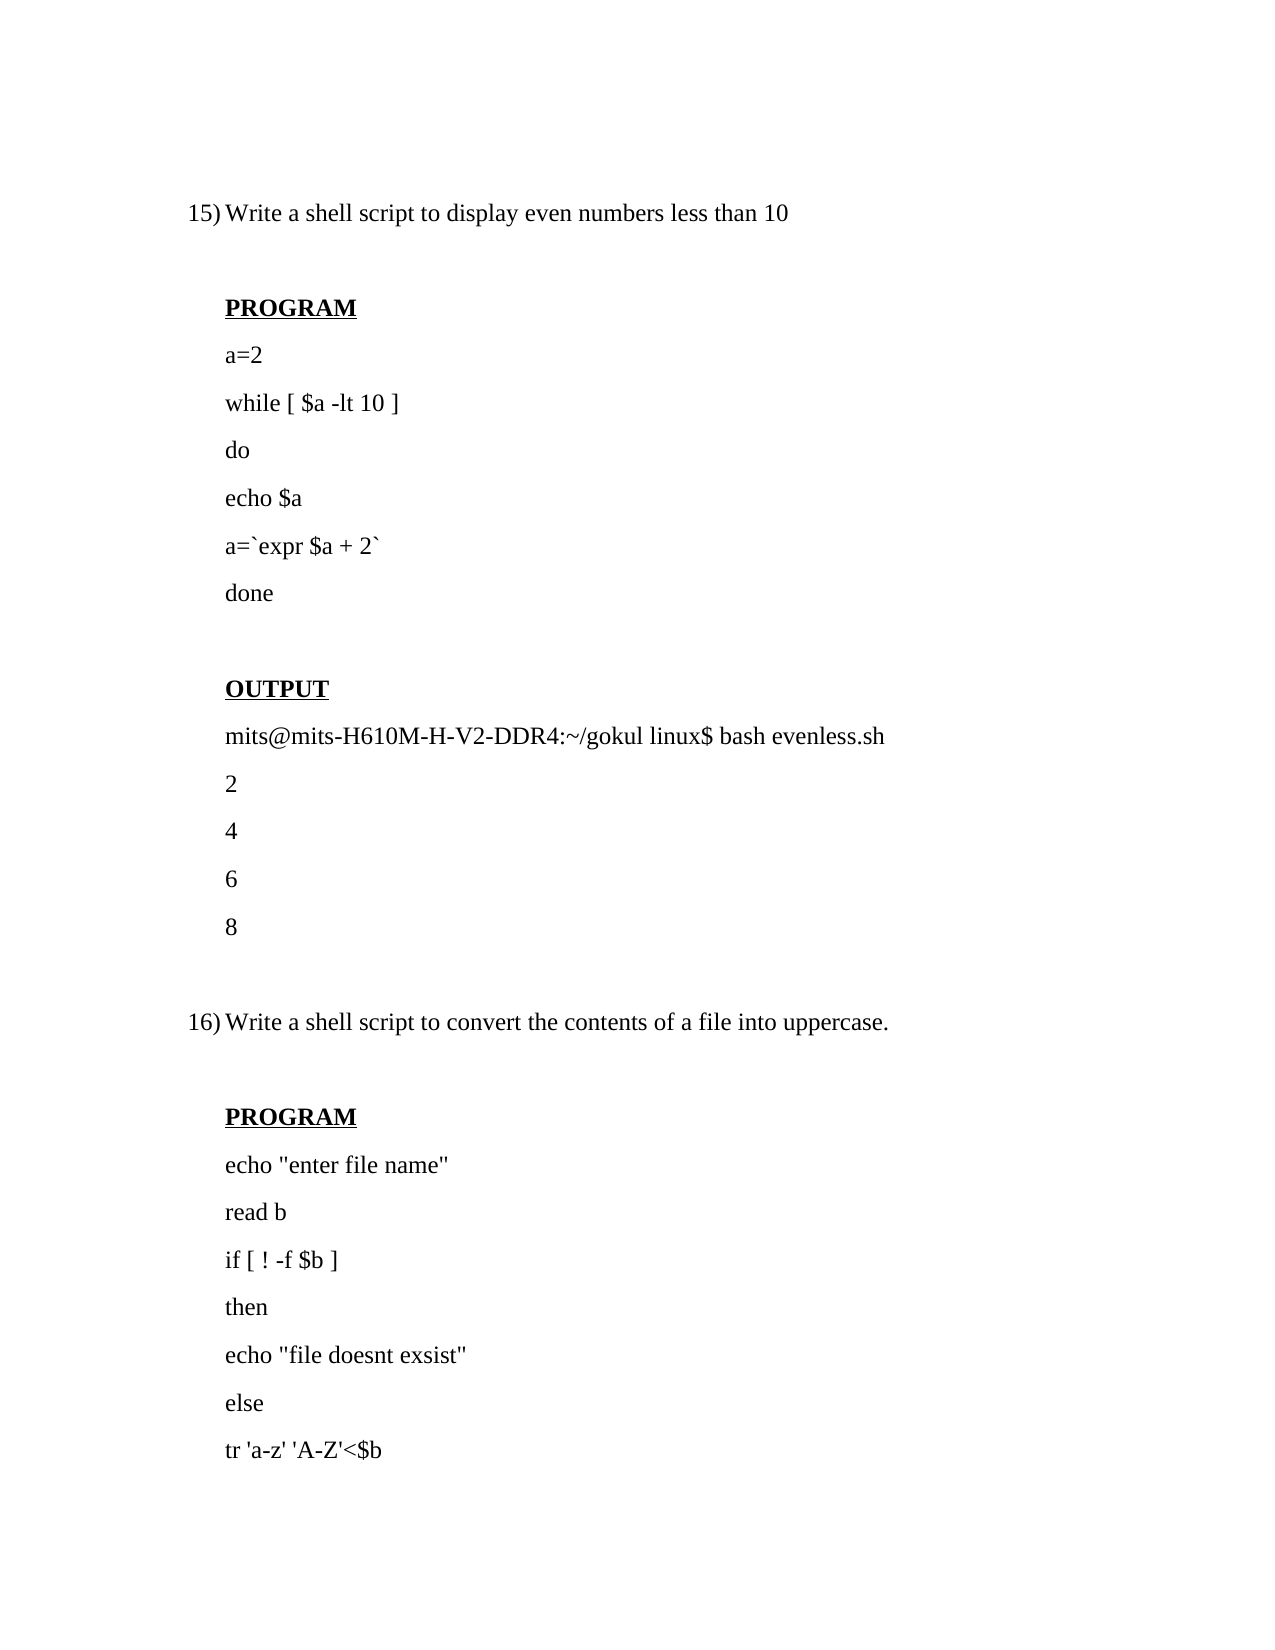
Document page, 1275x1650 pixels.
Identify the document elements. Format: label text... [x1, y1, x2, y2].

list echo "file doesnt exsist" [187, 1340, 1125, 1369]
list while [ $a -lt 10 ] [187, 388, 1125, 417]
list PROGRAM [187, 1102, 1125, 1131]
list read b [187, 1197, 1125, 1226]
list echo "enter file name" [187, 1150, 1125, 1178]
list mits@mits-H610M-H-V2-DDR4:~/gokul linux$ bash evenless.sh [187, 721, 1125, 750]
list tr 'a-z' 'A-Z'<$b [187, 1435, 1125, 1464]
list if [ ! -f $b ] [187, 1245, 1125, 1274]
list OUTPUT [187, 674, 1125, 702]
list a=2 [187, 340, 1125, 369]
list 2 [187, 769, 1125, 798]
list 4 [187, 816, 1125, 845]
list do [187, 436, 1125, 464]
list echo $a [187, 483, 1125, 512]
list Write a shell script to convert the contents of a file into uppercase. [187, 1007, 1125, 1036]
list 6 [187, 864, 1125, 893]
list then [187, 1292, 1125, 1321]
list PROGRAM [187, 293, 1125, 322]
list a=`expr $a + 2` [187, 531, 1125, 559]
list 8 [187, 912, 1125, 940]
list else [187, 1388, 1125, 1416]
list done [187, 578, 1125, 607]
list Write a shell script to display even numbers less than 10 [187, 198, 1125, 226]
